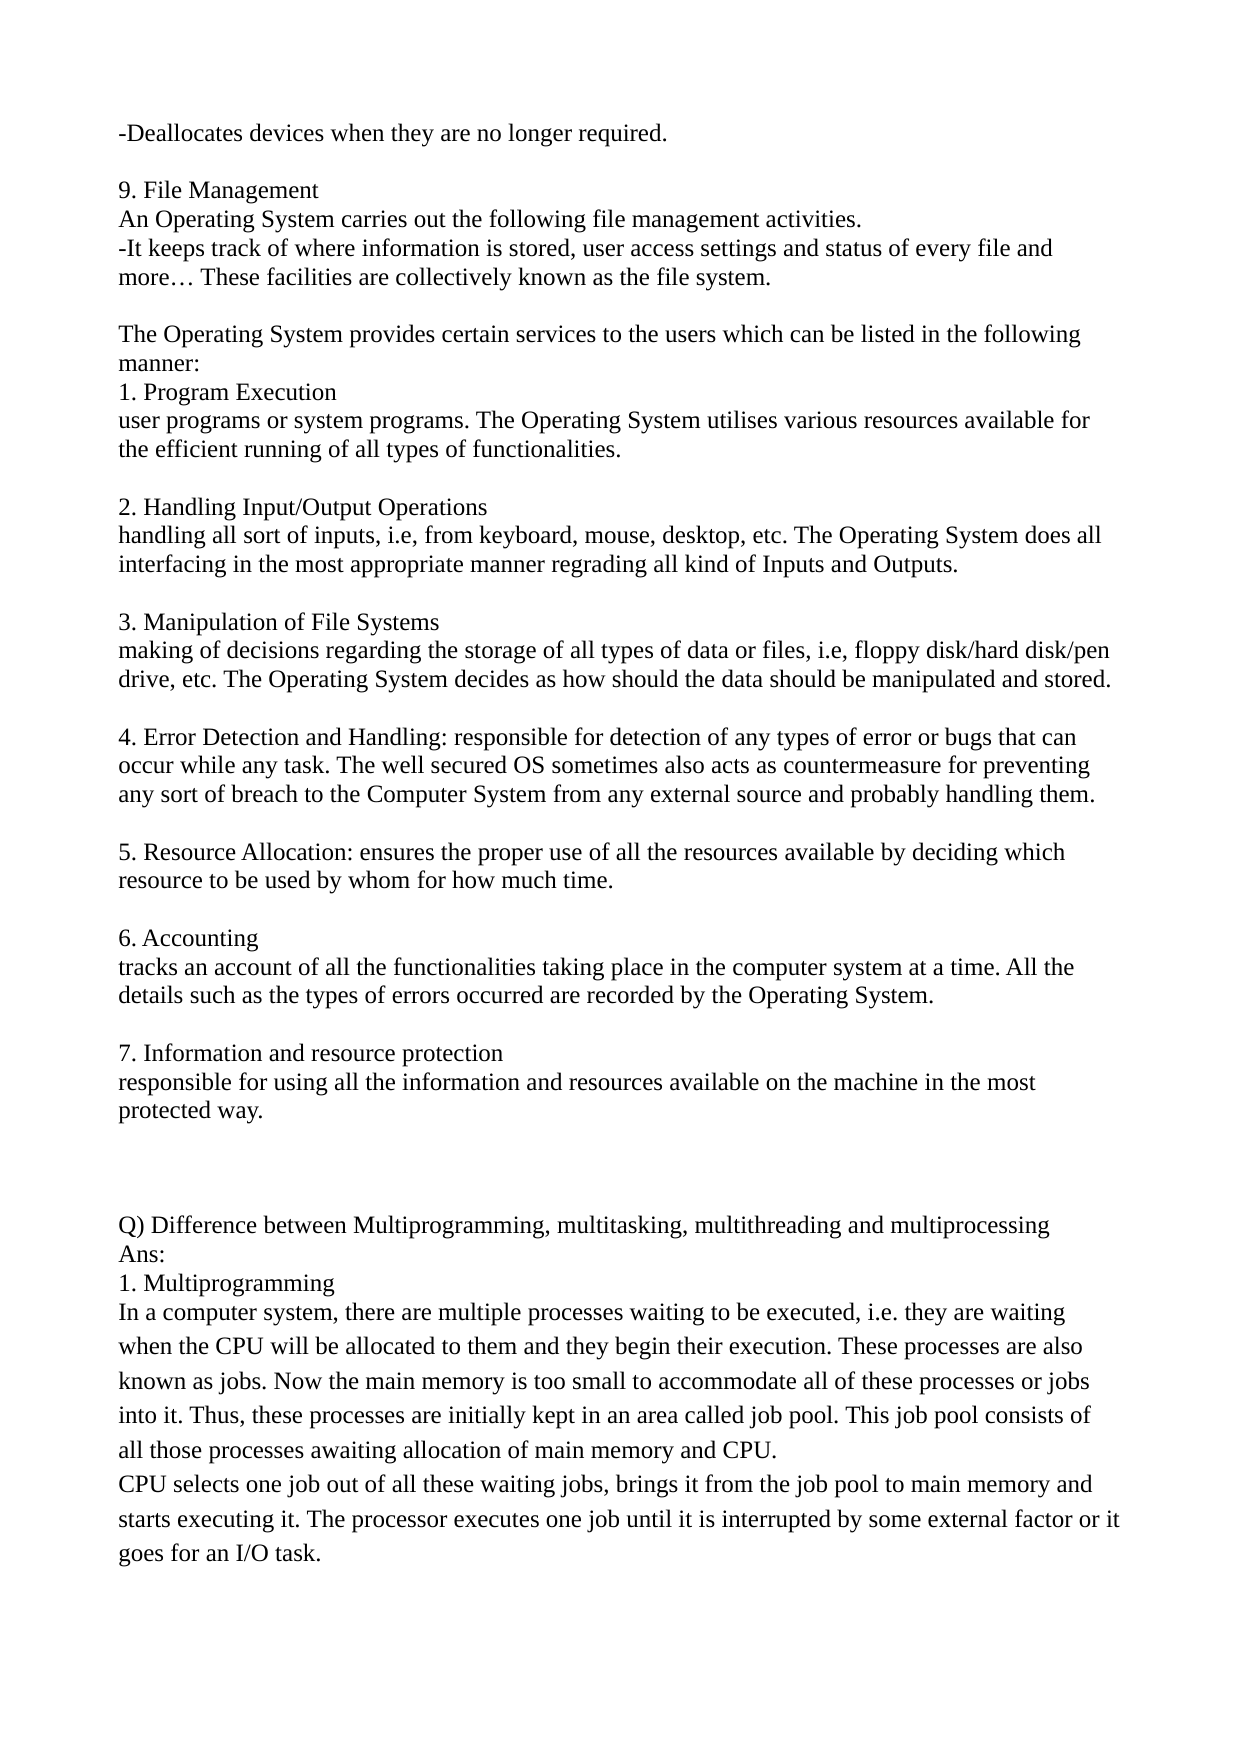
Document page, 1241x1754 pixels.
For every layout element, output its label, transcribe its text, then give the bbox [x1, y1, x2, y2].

text In a computer system, there are multiple processes waiting to be executed, i.e. they are waiting when the CPU will be allocated to them and they begin their execution. These processes are also known as jobs. Now the main memory is too small to accommodate all of these processes or jobs into it. Thus, these processes are initially kept in an area called job pool. This job pool consists of all those processes awaiting allocation of main memory and CPU. CPU selects one job out of all these waiting jobs, brings it from the job pool to main memory and starts executing it. The processor executes one job until it is interrupted by some external factor or it goes for an I/O task. [118, 1297, 1122, 1567]
text making of decisions regarding the storage of all types of data or files, i.e, floppy disk/hard disk/pen drive, etc. The Operating System decides as how should the data should be manipulated and stored. [118, 636, 1122, 693]
text 1. Program Execution [118, 377, 1122, 406]
text -It keeps track of where information is stored, user access settings and status of every file and more… These facilities are collectively known as the file system. [118, 233, 1122, 291]
text 7. Information and resource protection [118, 1038, 1122, 1067]
text user programs or system programs. The Operating System utilises various resources available for the efficient running of all types of functionalities. [118, 406, 1122, 463]
text 6. Accounting [118, 923, 1122, 952]
text responsible for using all the information and resources available on the machine in the most protected way. [118, 1067, 1122, 1124]
text The Operating System provides certain services to the users which can be listed in the following manner: [118, 319, 1122, 377]
text Ans: [118, 1239, 1122, 1268]
text -Deallocates devices when they are no longer required. [118, 118, 1122, 147]
text 9. File Management [118, 176, 1122, 204]
text 5. Resource Allocation: ensures the proper use of all the resources available by deciding which resource to be used by whom for how much time. [118, 837, 1122, 894]
text An Operating System carries out the following file management activities. [118, 204, 1122, 233]
text Q) Difference between Multiprogramming, multitasking, multithreading and multiprocessing [118, 1211, 1122, 1239]
text 2. Handling Input/Output Operations [118, 492, 1122, 521]
text tracks an account of all the functionalities taking place in the computer system at a time. All the details such as the types of errors occurred are recorded by the Operating System. [118, 952, 1122, 1009]
text 1. Multiprogramming [118, 1268, 1122, 1297]
text 4. Error Detection and Handling: responsible for detection of any types of error or bugs that can occur while any task. The well secured OS sometimes also acts as countermeasure for preventing any sort of breach to the Computer System from any external source and probably handling them. [118, 722, 1122, 808]
text handling all sort of inputs, i.e, from keyboard, mouse, desktop, etc. The Operating System does all interfacing in the most appropriate manner regrading all kind of Inputs and Outputs. [118, 521, 1122, 578]
text 3. Manipulation of File Systems [118, 607, 1122, 636]
